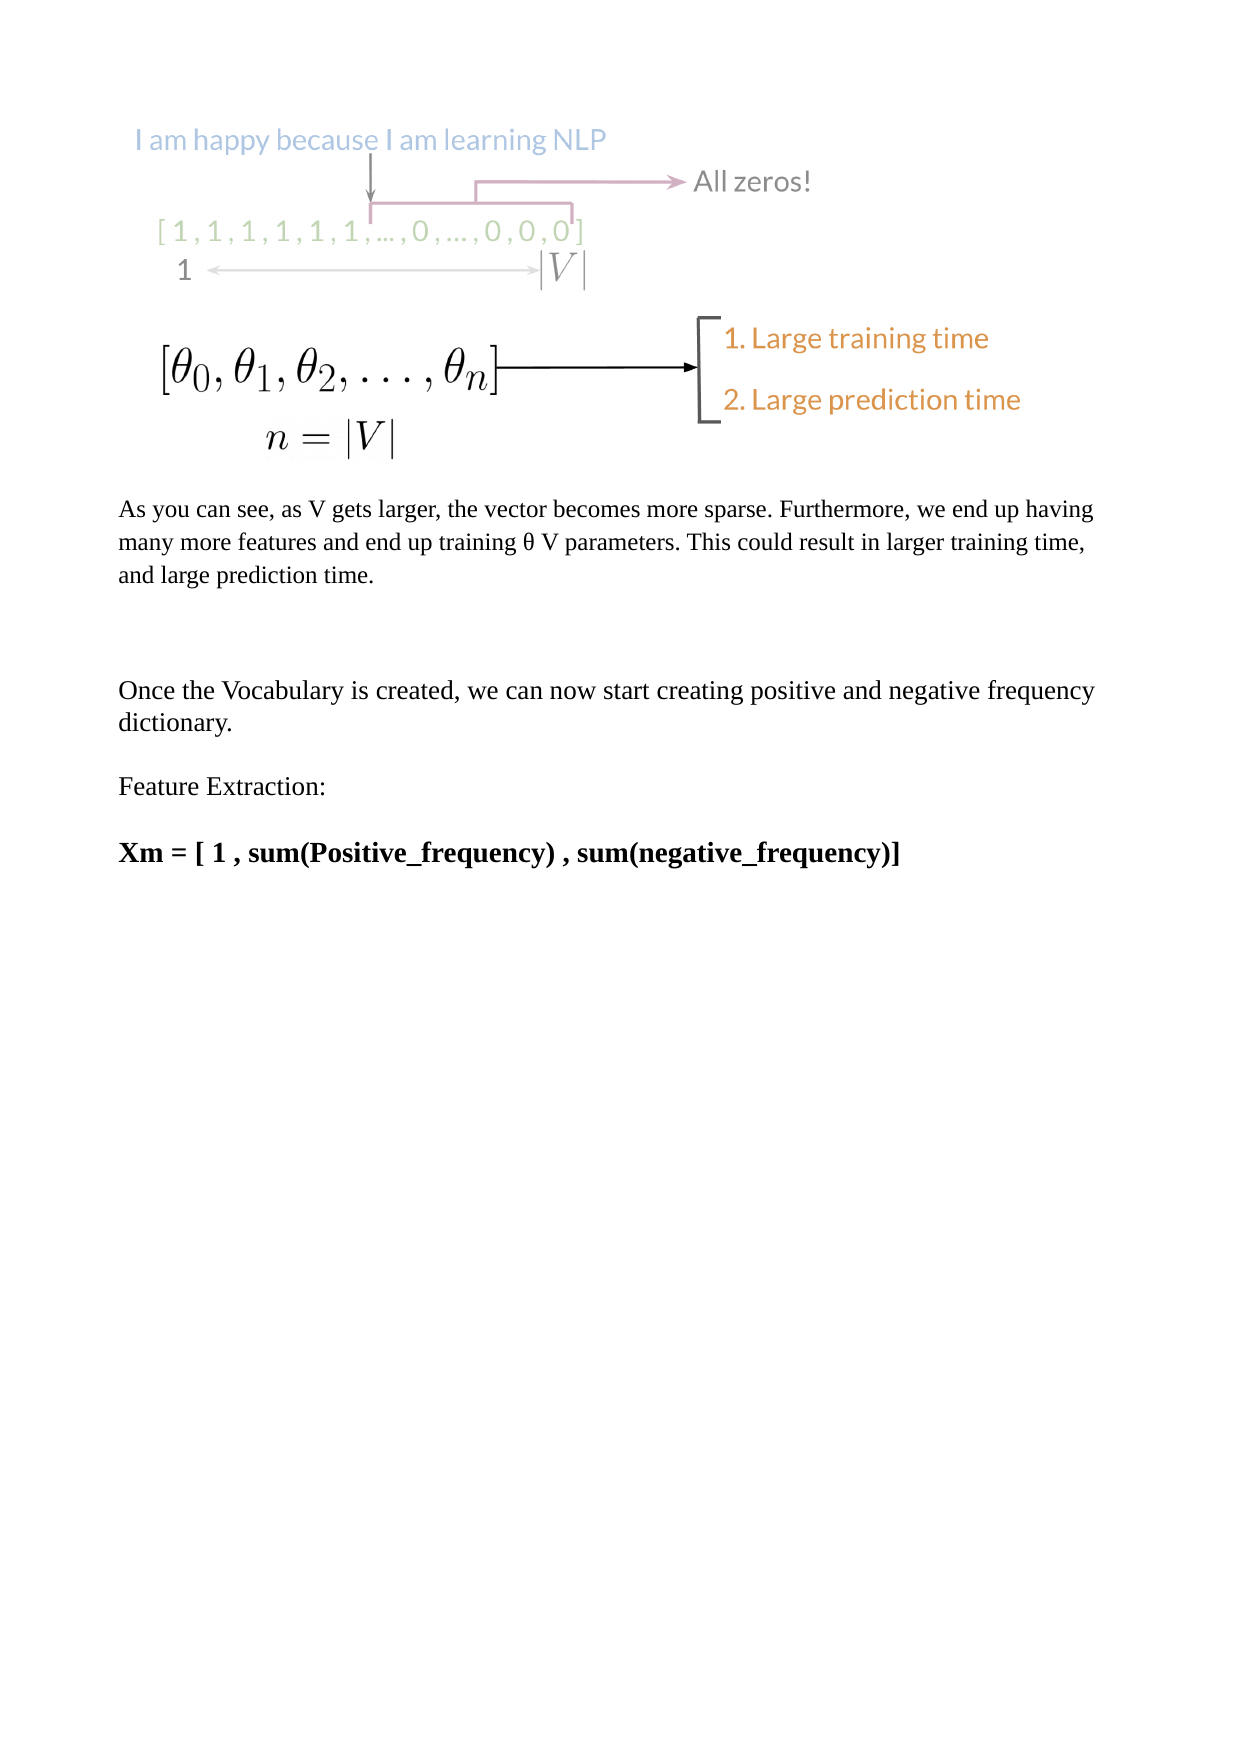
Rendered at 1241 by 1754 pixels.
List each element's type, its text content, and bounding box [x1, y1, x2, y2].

text As you can see, as V gets larger, the vector becomes more sparse. Furthermore, we end up having many more features and end up training θ V parameters. This could result in larger training time, and large prediction time. [118, 494, 1122, 588]
picture [118, 118, 1088, 475]
text Once the Vocabulary is created, we can now start creating positive and negative frequency dictionary. [118, 674, 1122, 737]
text Xm = [ 1 , sum(Positive_frequency) , sum(negative_frequency)] [118, 835, 1122, 868]
text Feature Extraction: [118, 770, 1122, 801]
